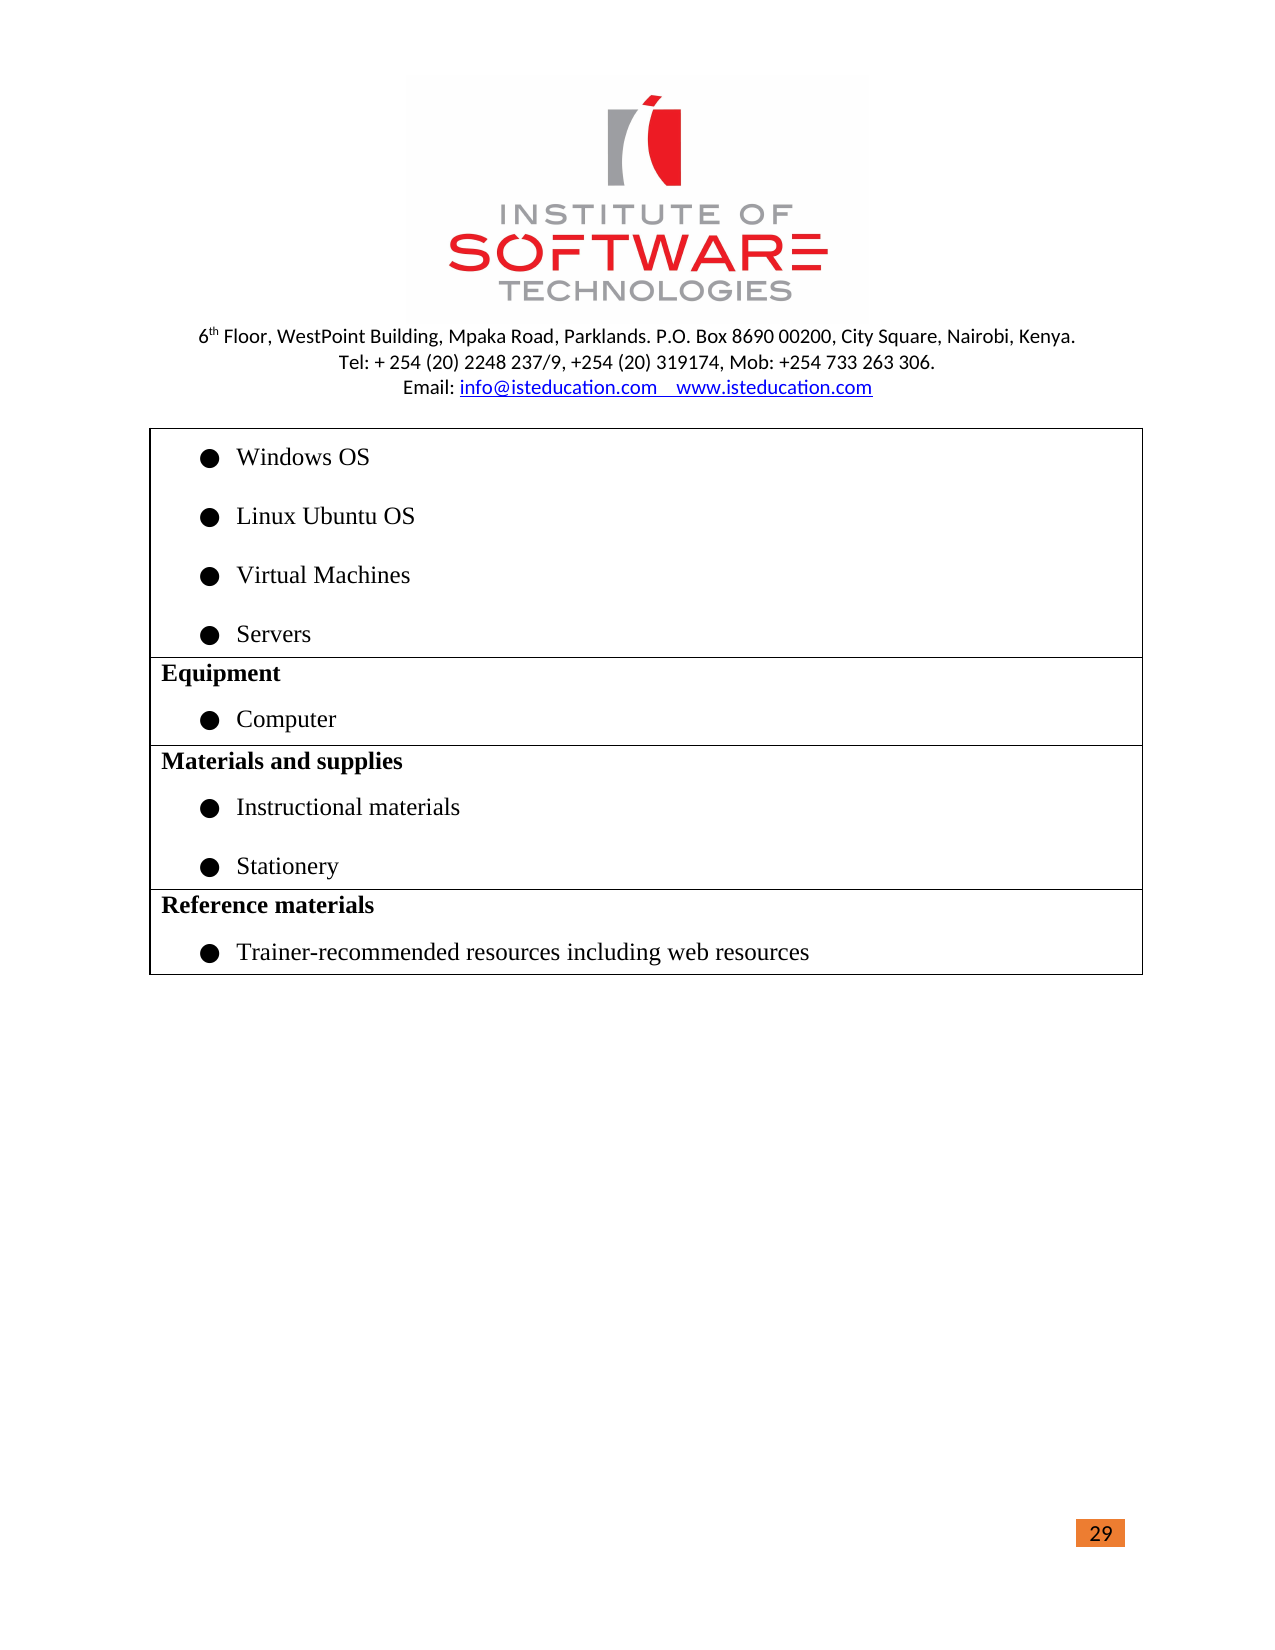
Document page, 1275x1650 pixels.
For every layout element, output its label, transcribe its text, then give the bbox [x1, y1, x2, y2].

table_cell Reference materials Trainer-recommended resources including web resources [151, 890, 1142, 974]
table_header Tools Windows OS Linux Ubuntu OS Virtual Machines Servers [151, 429, 1142, 657]
picture [406, 75, 869, 324]
table_cell Equipment Computer [151, 658, 1142, 745]
table_cell Materials and supplies Instructional materials Stationery [151, 746, 1142, 889]
